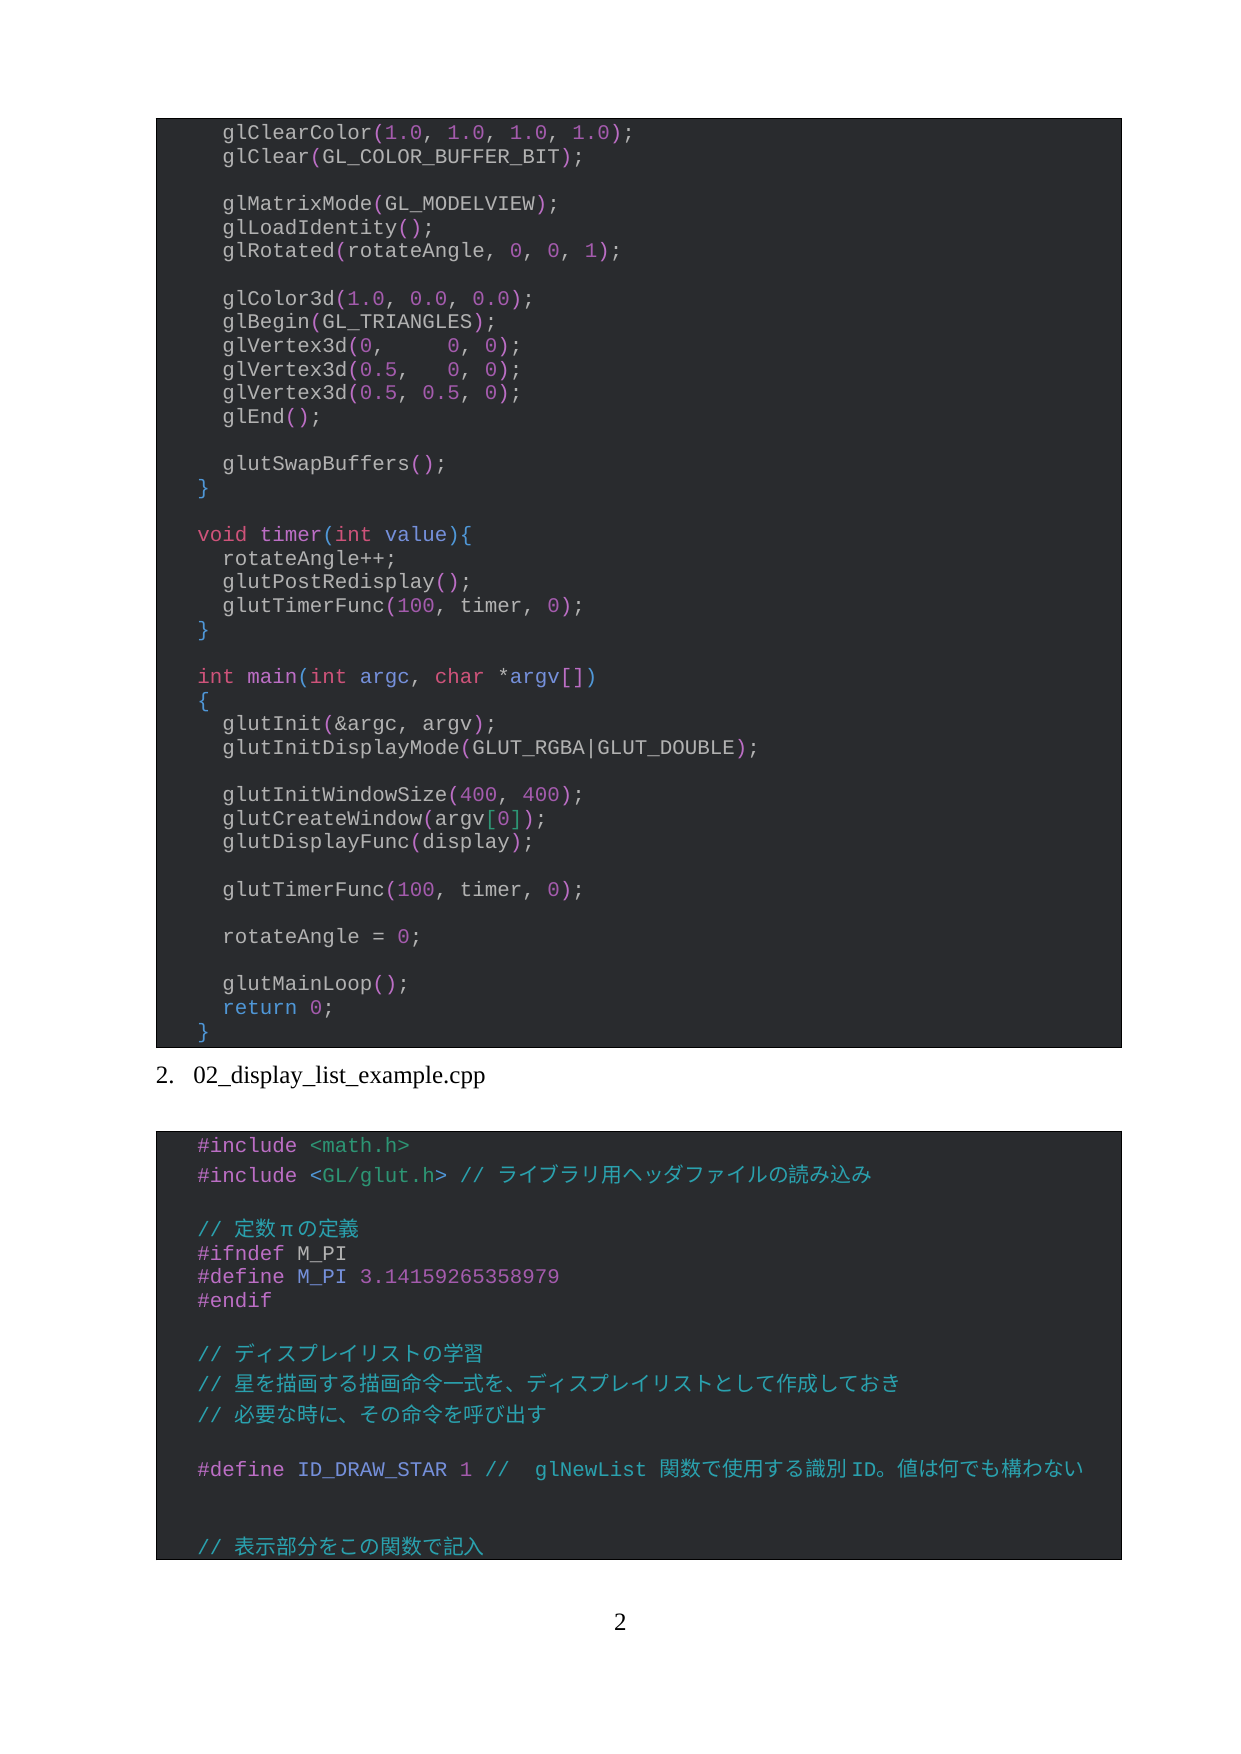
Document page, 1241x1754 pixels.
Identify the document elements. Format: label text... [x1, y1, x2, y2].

list glutTimerFunc(100, timer, 0); [157, 591, 1121, 615]
list #include <GL/glut.h> // ライブラリ用ヘッダファイルの読み込み [157, 1154, 1121, 1185]
list return 0; [157, 993, 1121, 1017]
list 02_display_list_example.cpp [156, 1061, 1122, 1118]
list #include <math.h> [157, 1132, 1121, 1154]
list glMatrixMode(GL_MODELVIEW); [157, 189, 1121, 213]
list glutInitDisplayMode(GLUT_RGBA|GLUT_DOUBLE); [157, 733, 1121, 757]
list { [157, 686, 1121, 709]
list // ディスプレイリストの学習 [157, 1333, 1121, 1364]
list glBegin(GL_TRIANGLES); [157, 307, 1121, 331]
list rotateAngle = 0; [157, 922, 1121, 946]
list glClear(GL_COLOR_BUFFER_BIT); [157, 142, 1121, 165]
list glutTimerFunc(100, timer, 0); [157, 875, 1121, 898]
list glutInitWindowSize(400, 400); [157, 780, 1121, 804]
list glutInit(&argc, argv); [157, 709, 1121, 733]
list glutPostRedisplay(); [157, 567, 1121, 591]
list glRotated(rotateAngle, 0, 0, 1); [157, 236, 1121, 260]
list glutCreateWindow(argv[0]); [157, 804, 1121, 827]
list glVertex3d(0.5, 0.5, 0); [157, 378, 1121, 402]
list glLoadIdentity(); [157, 213, 1121, 236]
list void timer(int value){ [157, 520, 1121, 544]
list glClearColor(1.0, 1.0, 1.0, 1.0); [157, 119, 1121, 142]
list // 必要な時に、その命令を呼び出す [157, 1394, 1121, 1424]
list // 星を描画する描画命令一式を、ディスプレイリストとして作成しておき [157, 1364, 1121, 1394]
list rotateAngle++; [157, 544, 1121, 567]
list #define M_PI 3.14159265358979 [157, 1262, 1121, 1286]
list glColor3d(1.0, 0.0, 0.0); [157, 284, 1121, 307]
list #endif [157, 1286, 1121, 1310]
list // 表示部分をこの関数で記入 [157, 1526, 1121, 1559]
list glVertex3d(0.5, 0, 0); [157, 354, 1121, 378]
list glVertex3d(0, 0, 0); [157, 331, 1121, 354]
list } [157, 615, 1121, 638]
list #ifndef M_PI [157, 1239, 1121, 1262]
list // 定数πの定義 [157, 1208, 1121, 1239]
list } [157, 1017, 1121, 1047]
list glutDisplayFunc(display); [157, 827, 1121, 851]
list glEnd(); [157, 402, 1121, 426]
list #define ID_DRAW_STAR 1 // glNewList 関数で使用する識別ID。値は何でも構わない [157, 1448, 1121, 1479]
list glutMainLoop(); [157, 969, 1121, 993]
list } [157, 473, 1121, 496]
list int main(int argc, char *argv[]) [157, 662, 1121, 686]
list glutSwapBuffers(); [157, 449, 1121, 473]
